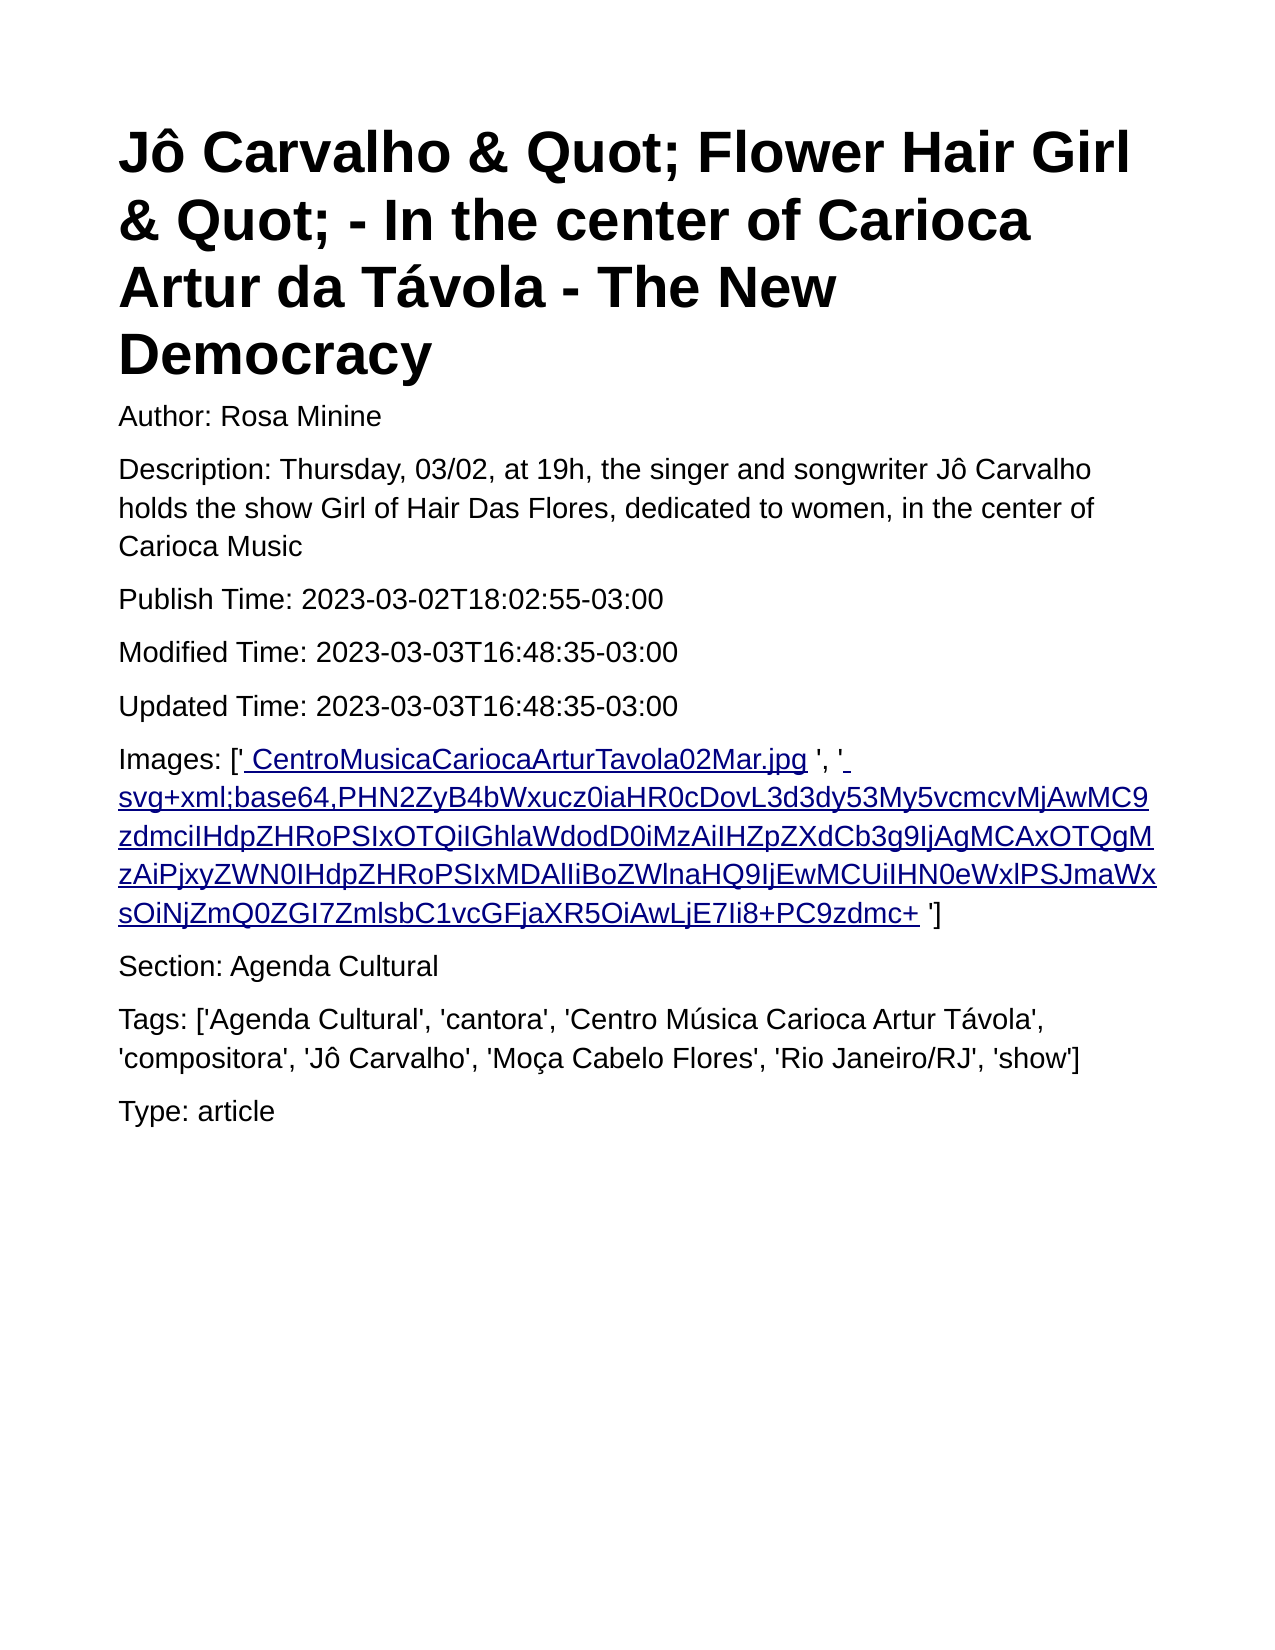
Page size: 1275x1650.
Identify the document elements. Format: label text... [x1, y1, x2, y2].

text Updated Time: 2023-03-03T16:48:35-03:00 [118, 688, 1157, 722]
text Publish Time: 2023-03-02T18:02:55-03:00 [118, 582, 1157, 616]
subtitle Jô Carvalho & Quot; Flower Hair Girl & Quot; - In the center of Carioca Artur da Távola - The New Democracy [118, 118, 1157, 386]
text sOiNjZmQ0ZGI7ZmlsbC1vcGFjaXR5OiAwLjE7Ii8+PC9zdmc+ '] [118, 888, 1157, 929]
text Type: article [118, 1094, 1157, 1127]
text Description: Thursday, 03/02, at 19h, the singer and songwriter Jô Carvalho holds the show Girl of Hair Das Flores, dedicated to women, in the center of Carioca Music [118, 452, 1157, 563]
text Images: [' CentroMusicaCariocaArturTavola02Mar.jpg ', ' svg+xml;base64,PHN2ZyB4bWxucz0iaHR0cDovL3d3dy53My5vcmcvMjAwMC9zdmciIHdpZHRoPSIxOTQiIGhlaWdodD0iMzAiIHZpZXdCb3g9IjAgMCAxOTQgMzAiPjxyZWN0IHdpZHRoPSIxMDAlIiBoZWlnaHQ9IjEwMCUiIHN0eWxlPSJmaWx [118, 742, 1157, 886]
text Section: Agenda Cultural [118, 949, 1157, 982]
text Tags: ['Agenda Cultural', 'cantora', 'Centro Música Carioca Artur Távola', 'compositora', 'Jô Carvalho', 'Moça Cabelo Flores', 'Rio Janeiro/RJ', 'show'] [118, 1002, 1157, 1074]
text Author: Rosa Minine [118, 399, 1157, 432]
text Modified Time: 2023-03-03T16:48:35-03:00 [118, 635, 1157, 669]
